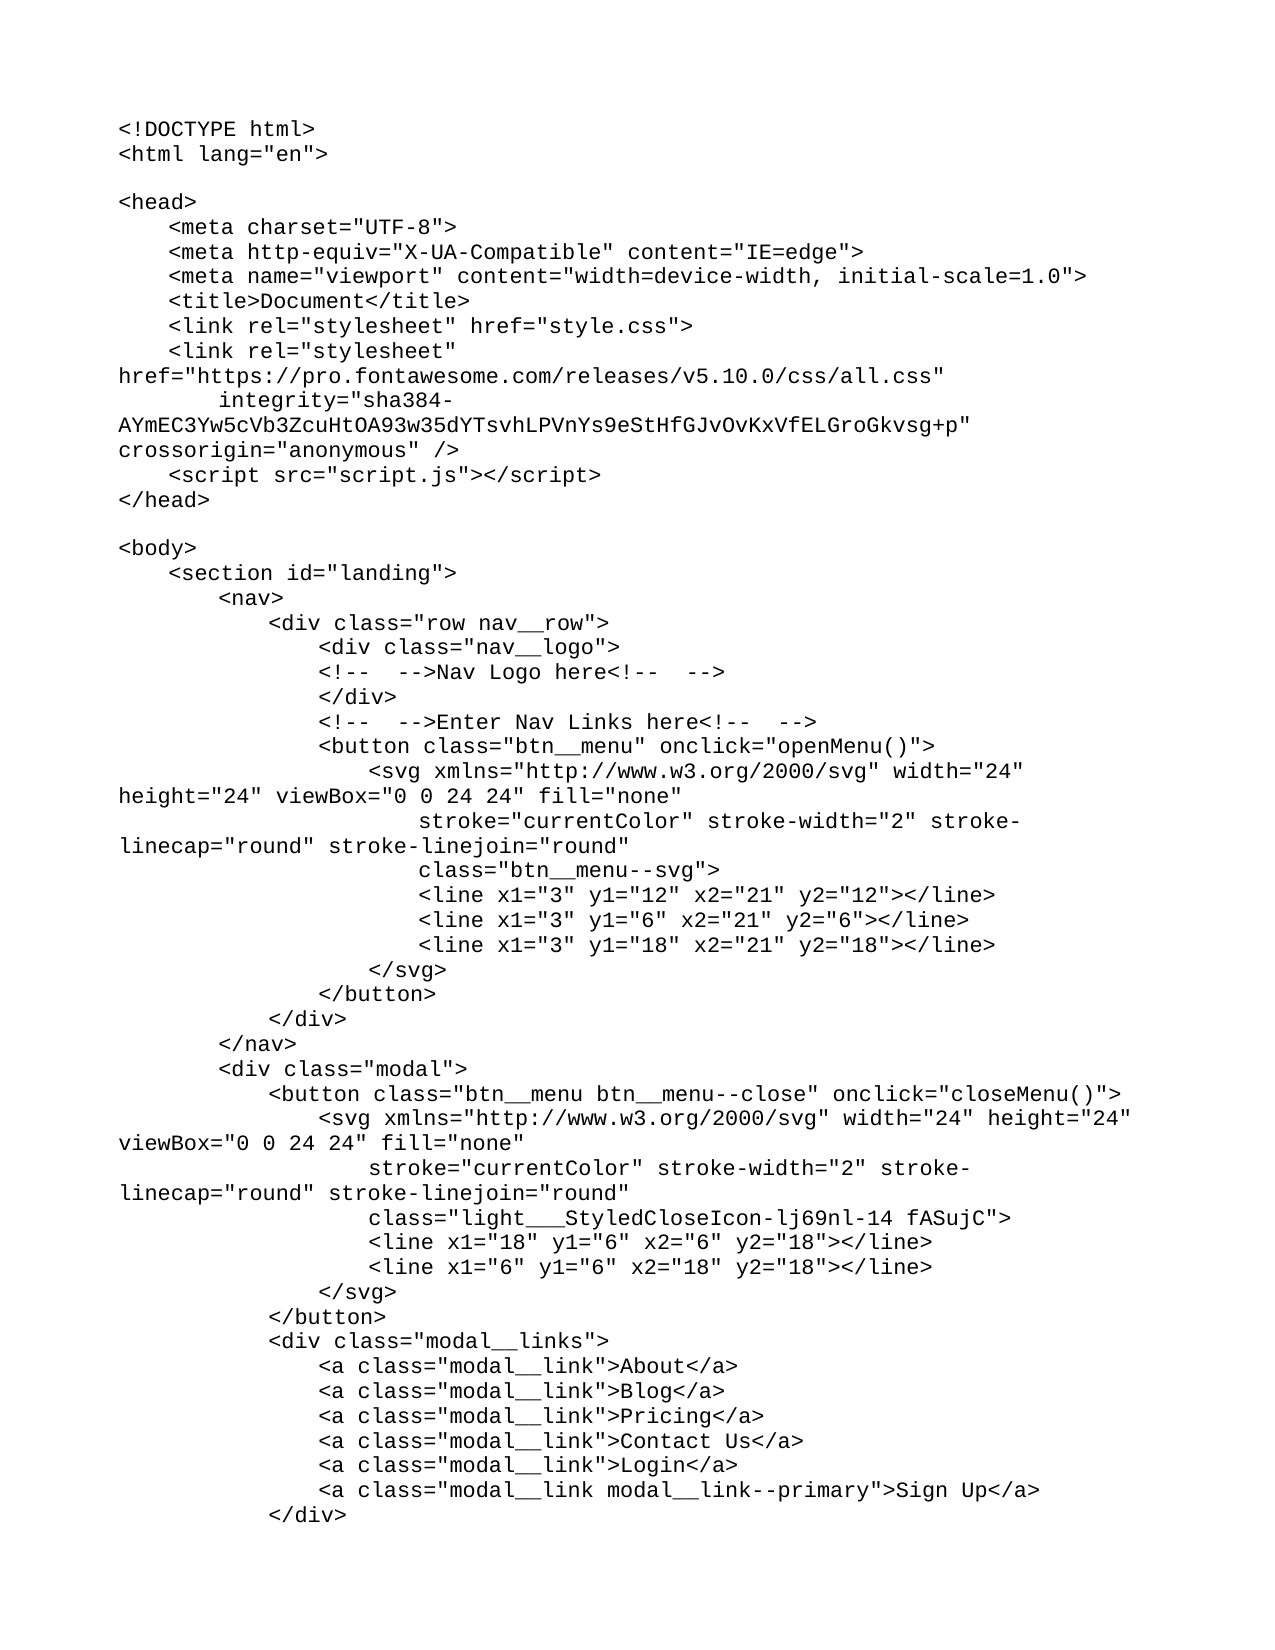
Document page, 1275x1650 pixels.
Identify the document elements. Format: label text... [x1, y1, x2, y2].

text </button> [118, 1306, 1157, 1331]
text </div> [118, 686, 1157, 711]
text <!-- -->Nav Logo here<!-- --> [118, 661, 1157, 686]
text <head> [118, 191, 1157, 216]
text </div> [118, 1504, 1157, 1529]
text class="btn__menu--svg"> [118, 859, 1157, 884]
text <line x1="3" y1="12" x2="21" y2="12"></line> [118, 884, 1157, 909]
text <section id="landing"> [118, 562, 1157, 587]
text <line x1="3" y1="6" x2="21" y2="6"></line> [118, 909, 1157, 934]
text </div> [118, 1008, 1157, 1033]
text <!DOCTYPE html> [118, 118, 1157, 143]
text <line x1="6" y1="6" x2="18" y2="18"></line> [118, 1256, 1157, 1281]
text </svg> [118, 1281, 1157, 1306]
text <link rel="stylesheet" href="https://pro.fontawesome.com/releases/v5.10.0/css/all.css" [118, 340, 1157, 390]
text <meta http-equiv="X-UA-Compatible" content="IE=edge"> [118, 241, 1157, 266]
text </svg> [118, 959, 1157, 983]
text integrity="sha384-AYmEC3Yw5cVb3ZcuHtOA93w35dYTsvhLPVnYs9eStHfGJvOvKxVfELGroGkvsg+p" crossorigin="anonymous" /> [118, 390, 1157, 464]
text <line x1="18" y1="6" x2="6" y2="18"></line> [118, 1231, 1157, 1256]
text class="light___StyledCloseIcon-lj69nl-14 fASujC"> [118, 1207, 1157, 1231]
text <body> [118, 537, 1157, 562]
text <link rel="stylesheet" href="style.css"> [118, 315, 1157, 340]
text <line x1="3" y1="18" x2="21" y2="18"></line> [118, 934, 1157, 959]
text <button class="btn__menu btn__menu--close" onclick="closeMenu()"> [118, 1083, 1157, 1107]
text <html lang="en"> [118, 143, 1157, 168]
text <svg xmlns="http://www.w3.org/2000/svg" width="24" height="24" viewBox="0 0 24 24" fill="none" [118, 760, 1157, 810]
text <a class="modal__link">Pricing</a> [118, 1405, 1157, 1430]
text stroke="currentColor" stroke-width="2" stroke-linecap="round" stroke-linejoin="round" [118, 1157, 1157, 1207]
text <!-- -->Enter Nav Links here<!-- --> [118, 711, 1157, 736]
text <nav> [118, 587, 1157, 612]
text stroke="currentColor" stroke-width="2" stroke-linecap="round" stroke-linejoin="round" [118, 810, 1157, 859]
text <div class="modal__links"> [118, 1331, 1157, 1355]
text <a class="modal__link modal__link--primary">Sign Up</a> [118, 1479, 1157, 1504]
text <a class="modal__link">Login</a> [118, 1454, 1157, 1479]
text <div class="row nav__row"> [118, 612, 1157, 636]
text </nav> [118, 1033, 1157, 1058]
text <a class="modal__link">Contact Us</a> [118, 1430, 1157, 1454]
text <div class="nav__logo"> [118, 636, 1157, 661]
text </head> [118, 489, 1157, 514]
text </button> [118, 983, 1157, 1008]
text <a class="modal__link">Blog</a> [118, 1380, 1157, 1405]
text <title>Document</title> [118, 291, 1157, 315]
text <meta name="viewport" content="width=device-width, initial-scale=1.0"> [118, 266, 1157, 291]
text <script src="script.js"></script> [118, 464, 1157, 489]
text <div class="modal"> [118, 1058, 1157, 1083]
text <a class="modal__link">About</a> [118, 1355, 1157, 1380]
text <svg xmlns="http://www.w3.org/2000/svg" width="24" height="24" viewBox="0 0 24 24" fill="none" [118, 1107, 1157, 1157]
text <meta charset="UTF-8"> [118, 216, 1157, 241]
text <button class="btn__menu" onclick="openMenu()"> [118, 736, 1157, 760]
